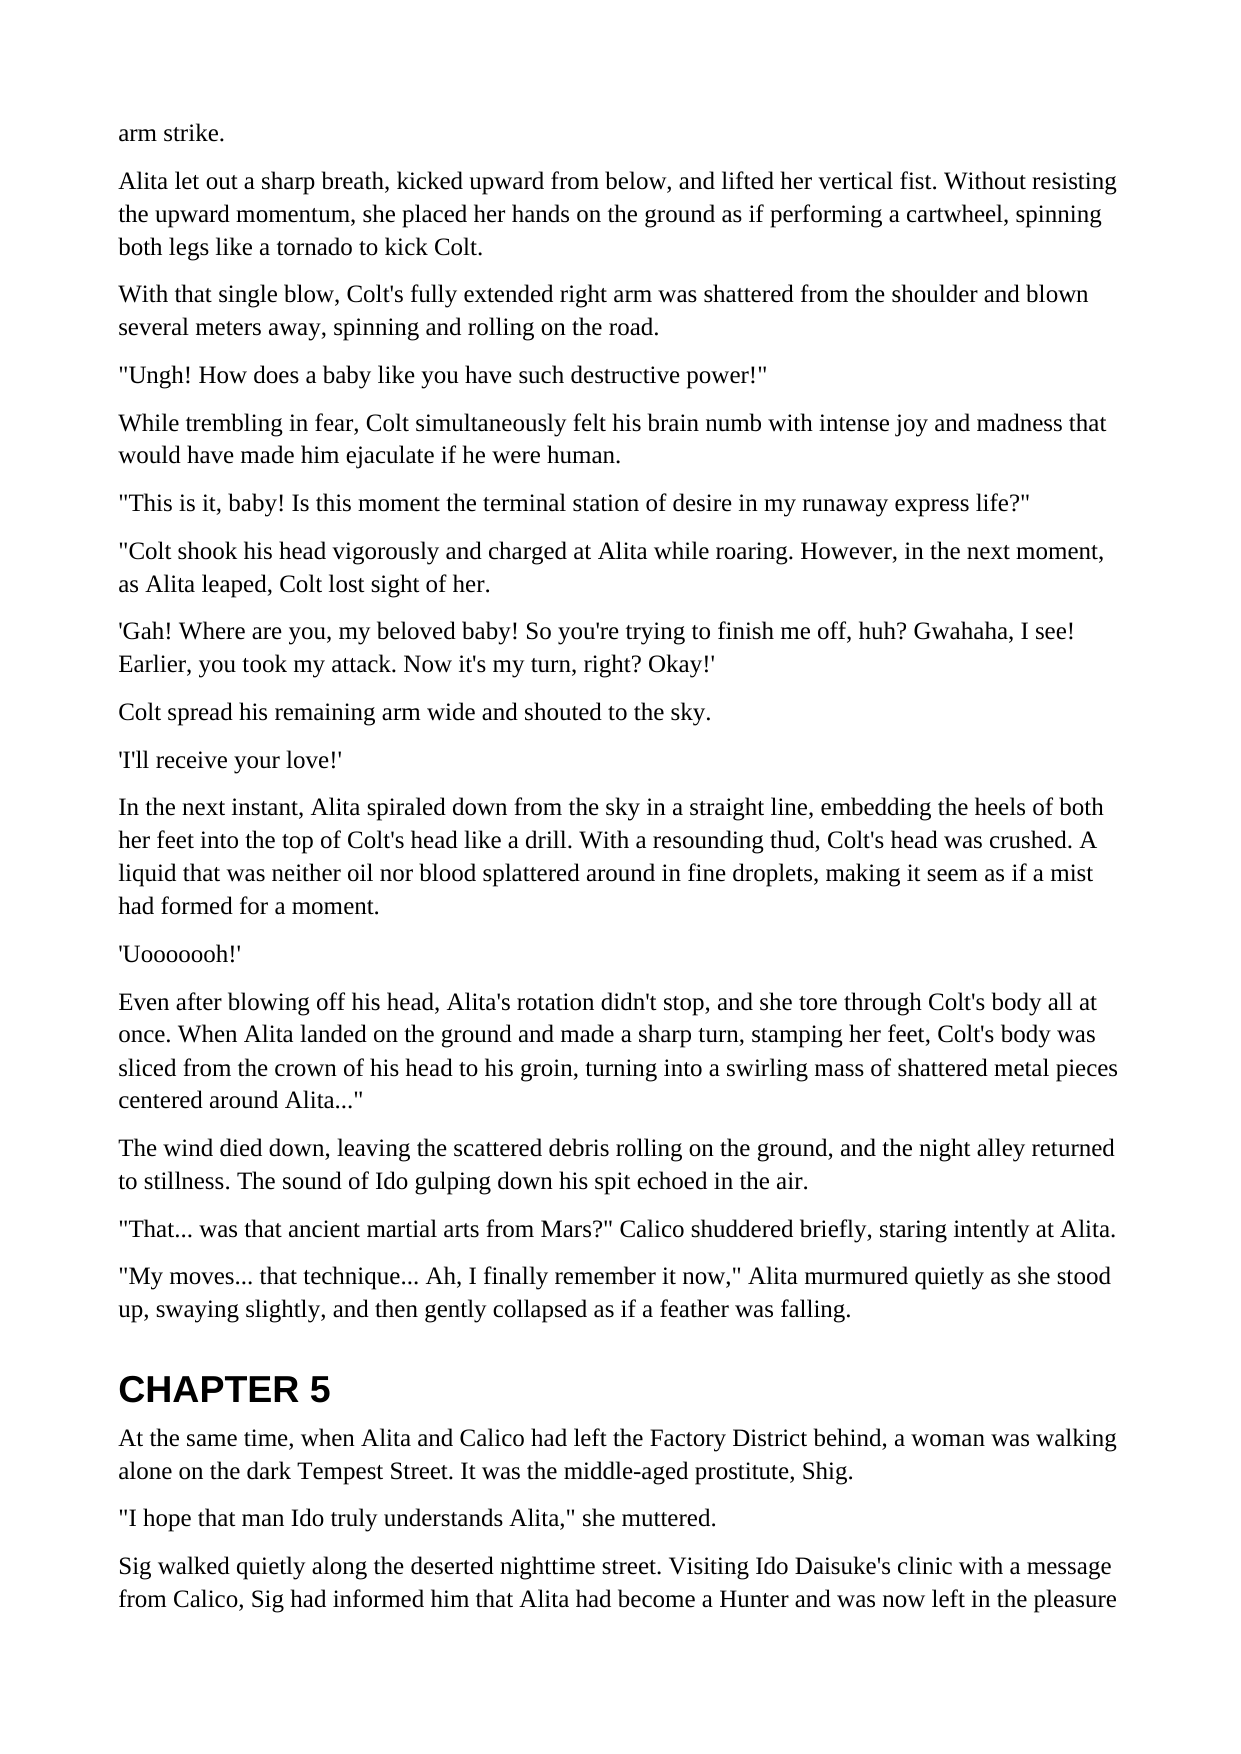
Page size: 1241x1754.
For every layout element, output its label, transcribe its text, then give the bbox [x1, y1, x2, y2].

text "This is it, baby! Is this moment the terminal station of desire in my runaway express life?" [118, 488, 1122, 517]
text "Colt shook his head vigorously and charged at Alita while roaring. However, in the next moment, as Alita leaped, Colt lost sight of her. [118, 536, 1122, 598]
subtitle CHAPTER 5 [118, 1367, 1122, 1410]
text Sig walked quietly along the deserted nighttime street. Visiting Ido Daisuke's clinic with a message from Calico, Sig had informed him that Alita had become a Hunter and was now left in the pleasure [118, 1551, 1122, 1613]
text Colt spread his remaining arm wide and shouted to the sky. [118, 697, 1122, 726]
text With that single blow, Colt's fully extended right arm was shattered from the shoulder and blown several meters away, spinning and rolling on the road. [118, 279, 1122, 341]
text "My moves... that technique... Ah, I finally remember it now," Alita murmured quietly as she stood up, swaying slightly, and then gently collapsed as if a feather was falling. [118, 1261, 1122, 1323]
text "That... was that ancient martial arts from Mars?" Calico shuddered briefly, staring intently at Alita. [118, 1214, 1122, 1243]
text Even after blowing off his head, Alita's rotation didn't stop, and she tore through Colt's body all at once. When Alita landed on the ground and made a sharp turn, stamping her feet, Colt's body was sliced from the crown of his head to his groin, turning into a swirling mass of shattered metal pieces centered around Alita..." [118, 987, 1122, 1114]
text At the same time, when Alita and Calico had left the Factory District behind, a woman was walking alone on the dark Tempest Street. It was the middle-aged prostitute, Shig. [118, 1423, 1122, 1484]
text "I hope that man Ido truly understands Alita," she muttered. [118, 1503, 1122, 1532]
text In the next instant, Alita spiraled down from the sky in a straight line, embedding the heels of both her feet into the top of Colt's head like a drill. With a resounding thud, Colt's head was crushed. A liquid that was neither oil nor blood splattered around in fine droplets, making it seem as if a mist had formed for a moment. [118, 792, 1122, 920]
text While trembling in fear, Colt simultaneously felt his brain numb with intense joy and madness that would have made him ejaculate if he were human. [118, 408, 1122, 469]
text 'Uooooooh!' [118, 939, 1122, 968]
text arm strike. [118, 118, 1122, 147]
text "Ungh! How does a baby like you have such destructive power!" [118, 360, 1122, 389]
text Alita let out a sharp breath, kicked upward from below, and lifted her vertical fist. Without resisting the upward momentum, she placed her hands on the ground as if performing a cartwheel, spinning both legs like a tornado to kick Colt. [118, 166, 1122, 261]
text 'Gah! Where are you, my beloved baby! So you're trying to finish me off, huh? Gwahaha, I see! Earlier, you took my attack. Now it's my turn, right? Okay!' [118, 616, 1122, 678]
text The wind died down, leaving the scattered debris rolling on the ground, and the night alley returned to stillness. The sound of Ido gulping down his spit echoed in the air. [118, 1133, 1122, 1195]
text 'I'll receive your love!' [118, 745, 1122, 773]
